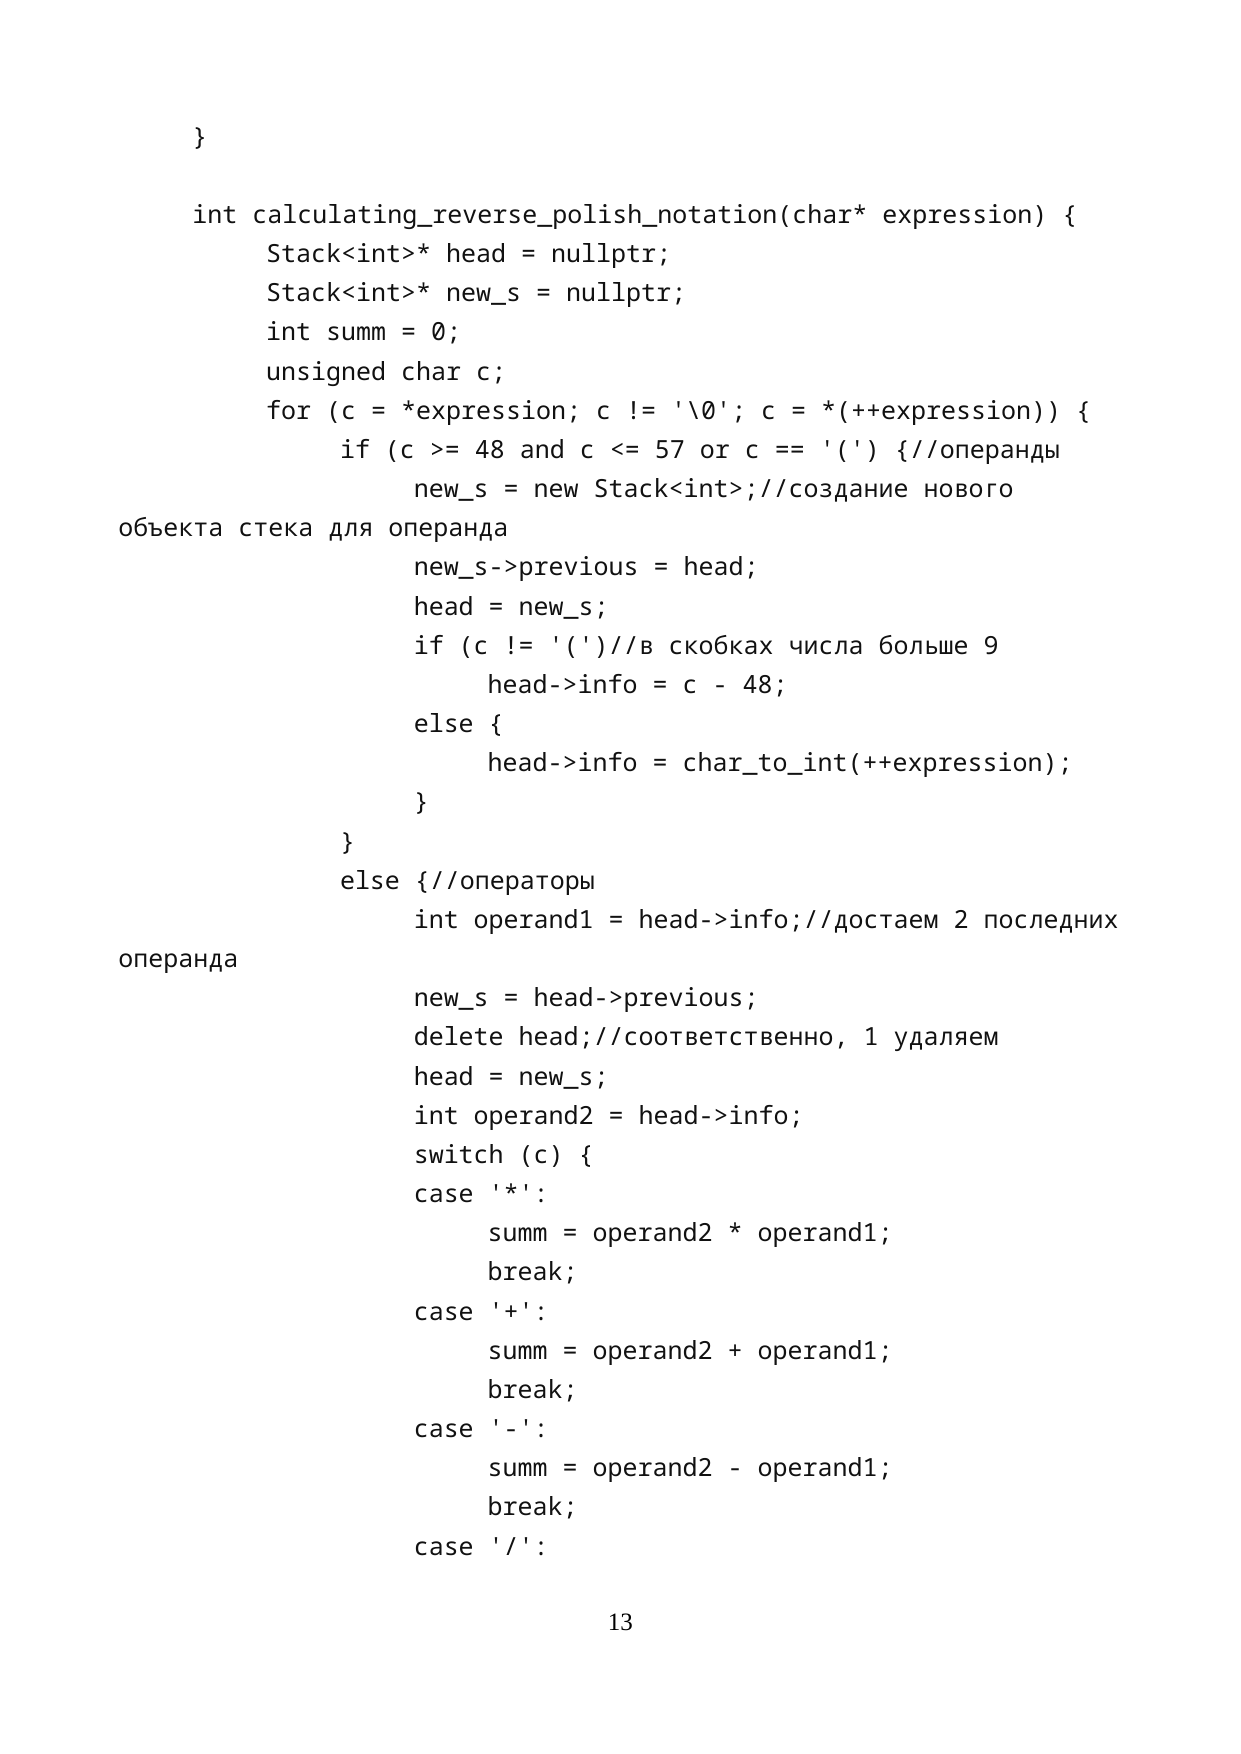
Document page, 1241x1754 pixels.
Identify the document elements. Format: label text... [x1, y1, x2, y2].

text case '+': [118, 1293, 1122, 1327]
text break; [118, 1371, 1122, 1406]
text for (c = *expression; c != '\0'; c = *(++expression)) { [118, 392, 1122, 426]
text int operand1 = head->info;//достаем 2 последних операнда [118, 901, 1122, 975]
text head = new_s; [118, 1058, 1122, 1092]
text case '/': [118, 1528, 1122, 1562]
text Stack<int>* new_s = nullptr; [118, 275, 1122, 309]
text summ = operand2 * operand1; [118, 1215, 1122, 1249]
text new_s->previous = head; [118, 549, 1122, 583]
text break; [118, 1489, 1122, 1523]
text head = new_s; [118, 588, 1122, 622]
text } [118, 823, 1122, 857]
text int summ = 0; [118, 314, 1122, 348]
text if (c >= 48 and c <= 57 or c == '(') {//операнды [118, 431, 1122, 466]
text else {//операторы [118, 862, 1122, 896]
text else { [118, 706, 1122, 740]
text Stack<int>* head = nullptr; [118, 236, 1122, 270]
text head->info = c - 48; [118, 666, 1122, 701]
text } [118, 784, 1122, 818]
text case '*': [118, 1176, 1122, 1210]
text switch (c) { [118, 1136, 1122, 1171]
text new_s = head->previous; [118, 980, 1122, 1014]
text } [118, 118, 1122, 152]
text delete head;//соответственно, 1 удаляем [118, 1019, 1122, 1053]
text break; [118, 1254, 1122, 1288]
text summ = operand2 - operand1; [118, 1450, 1122, 1484]
text if (c != '(')//в скобках числа больше 9 [118, 627, 1122, 661]
text int calculating_reverse_polish_notation(char* expression) { [118, 196, 1122, 231]
text int operand2 = head->info; [118, 1097, 1122, 1131]
text unsigned char c; [118, 353, 1122, 387]
text summ = operand2 + operand1; [118, 1332, 1122, 1366]
text new_s = new Stack<int>;//создание нового объекта стека для операнда [118, 471, 1122, 544]
text head->info = char_to_int(++expression); [118, 745, 1122, 779]
text case '-': [118, 1411, 1122, 1445]
